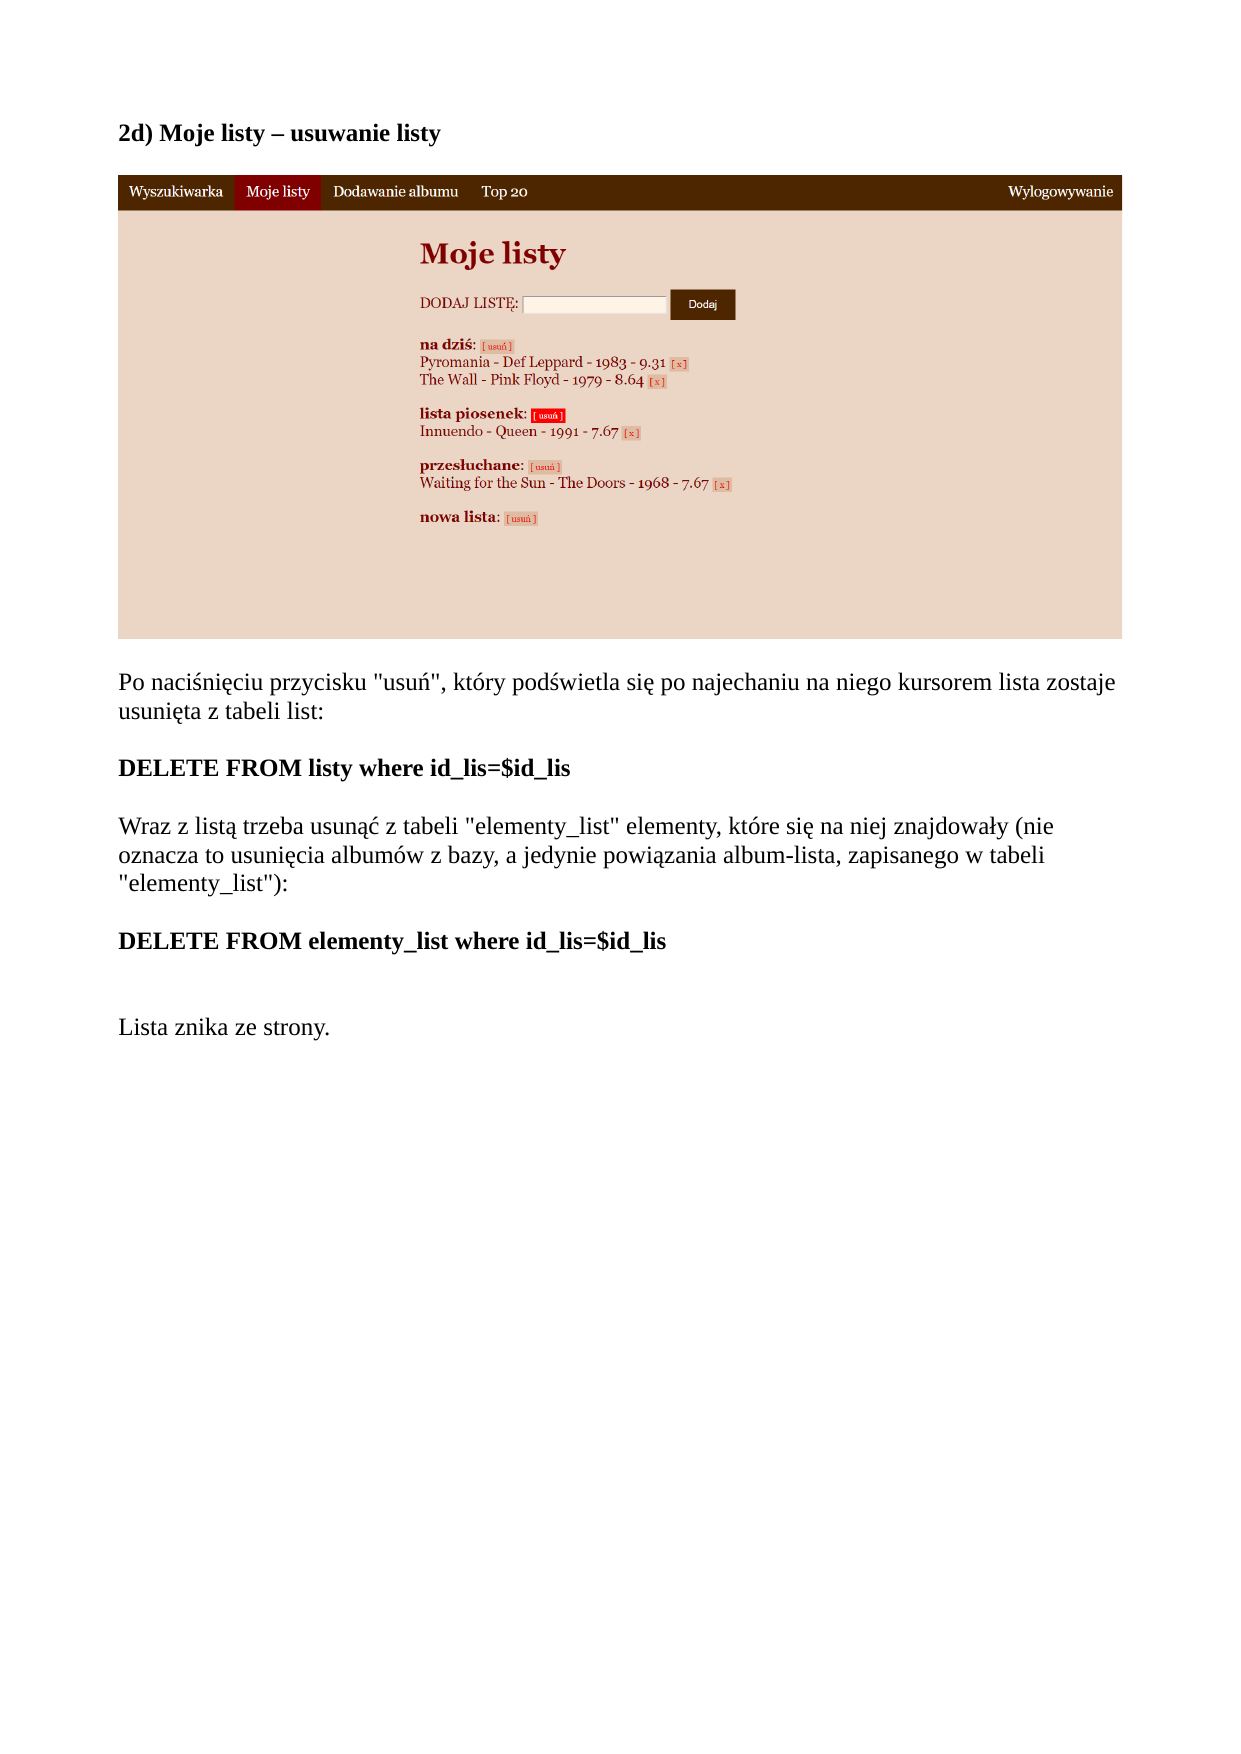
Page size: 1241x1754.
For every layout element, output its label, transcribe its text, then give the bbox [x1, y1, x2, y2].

text Wraz z listą trzeba usunąć z tabeli "elementy_list" elementy, które się na niej znajdowały (nie oznacza to usunięcia albumów z bazy, a jedynie powiązania album-lista, zapisanego w tabeli "elementy_list"): [118, 811, 1122, 897]
picture [118, 175, 1123, 639]
text Lista znika ze strony. [118, 1012, 1122, 1041]
text 2d) Moje listy – usuwanie listy [118, 118, 1122, 147]
text DELETE FROM elementy_list where id_lis=$id_lis [118, 926, 1122, 955]
text Po naciśnięciu przycisku "usuń", który podświetla się po najechaniu na niego kursorem lista zostaje usunięta z tabeli list: [118, 667, 1122, 725]
text DELETE FROM listy where id_lis=$id_lis [118, 753, 1122, 782]
